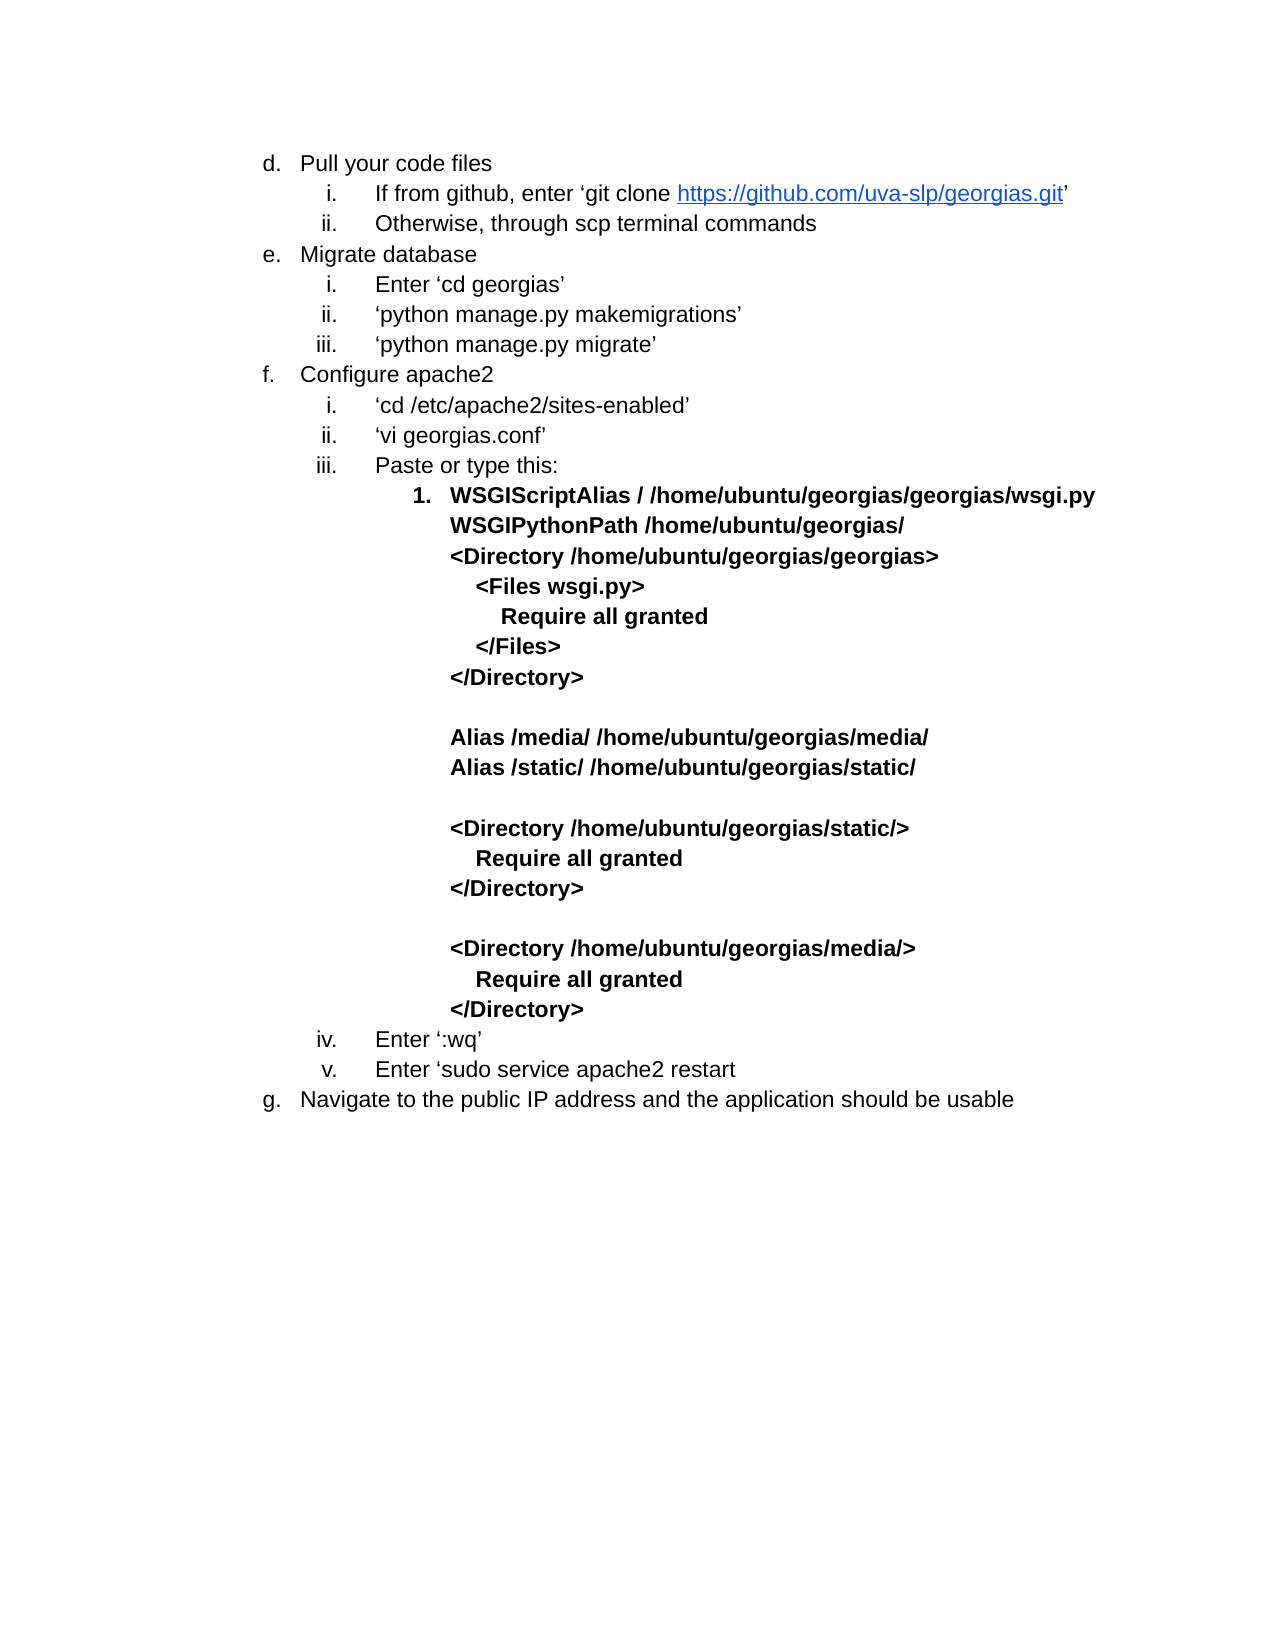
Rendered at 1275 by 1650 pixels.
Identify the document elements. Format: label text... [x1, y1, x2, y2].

list ‘python manage.py makemigrations’ [337, 301, 1125, 327]
text <Directory /home/ubuntu/georgias/georgias> [450, 543, 1125, 569]
text <Files wsgi.py> [450, 573, 1125, 599]
text </Directory> [450, 875, 1125, 901]
list Enter ‘:wq’ [337, 1026, 1125, 1052]
text Alias /static/ /home/ubuntu/georgias/static/ [450, 754, 1125, 781]
text <Directory /home/ubuntu/georgias/static/> [450, 814, 1125, 841]
text WSGIPythonPath /home/ubuntu/georgias/ [450, 512, 1125, 539]
list Navigate to the public IP address and the application should be usable [262, 1086, 1125, 1113]
list Configure apache2 [262, 361, 1125, 388]
list Pull your code files [262, 150, 1125, 176]
text Alias /media/ /home/ubuntu/georgias/media/ [450, 724, 1125, 750]
text Require all granted [450, 845, 1125, 871]
list ‘cd /etc/apache2/sites-enabled’ [337, 392, 1125, 418]
list WSGIScriptAlias / /home/ubuntu/georgias/georgias/wsgi.py [412, 482, 1125, 509]
text <Directory /home/ubuntu/georgias/media/> [450, 935, 1125, 962]
text </Directory> [450, 663, 1125, 690]
list ‘vi georgias.conf’ [337, 422, 1125, 448]
list Enter ‘sudo service apache2 restart [337, 1056, 1125, 1083]
text Require all granted [450, 966, 1125, 992]
list If from github, enter ‘git clone https://github.com/uva-slp/georgias.git’ [337, 180, 1125, 207]
text </Files> [450, 633, 1125, 660]
list Enter ‘cd georgias’ [337, 271, 1125, 297]
list ‘python manage.py migrate’ [337, 331, 1125, 358]
list Paste or type this: [337, 452, 1125, 478]
list Migrate database [262, 241, 1125, 267]
text </Directory> [450, 996, 1125, 1022]
text Require all granted [450, 603, 1125, 629]
list Otherwise, through scp terminal commands [337, 210, 1125, 237]
